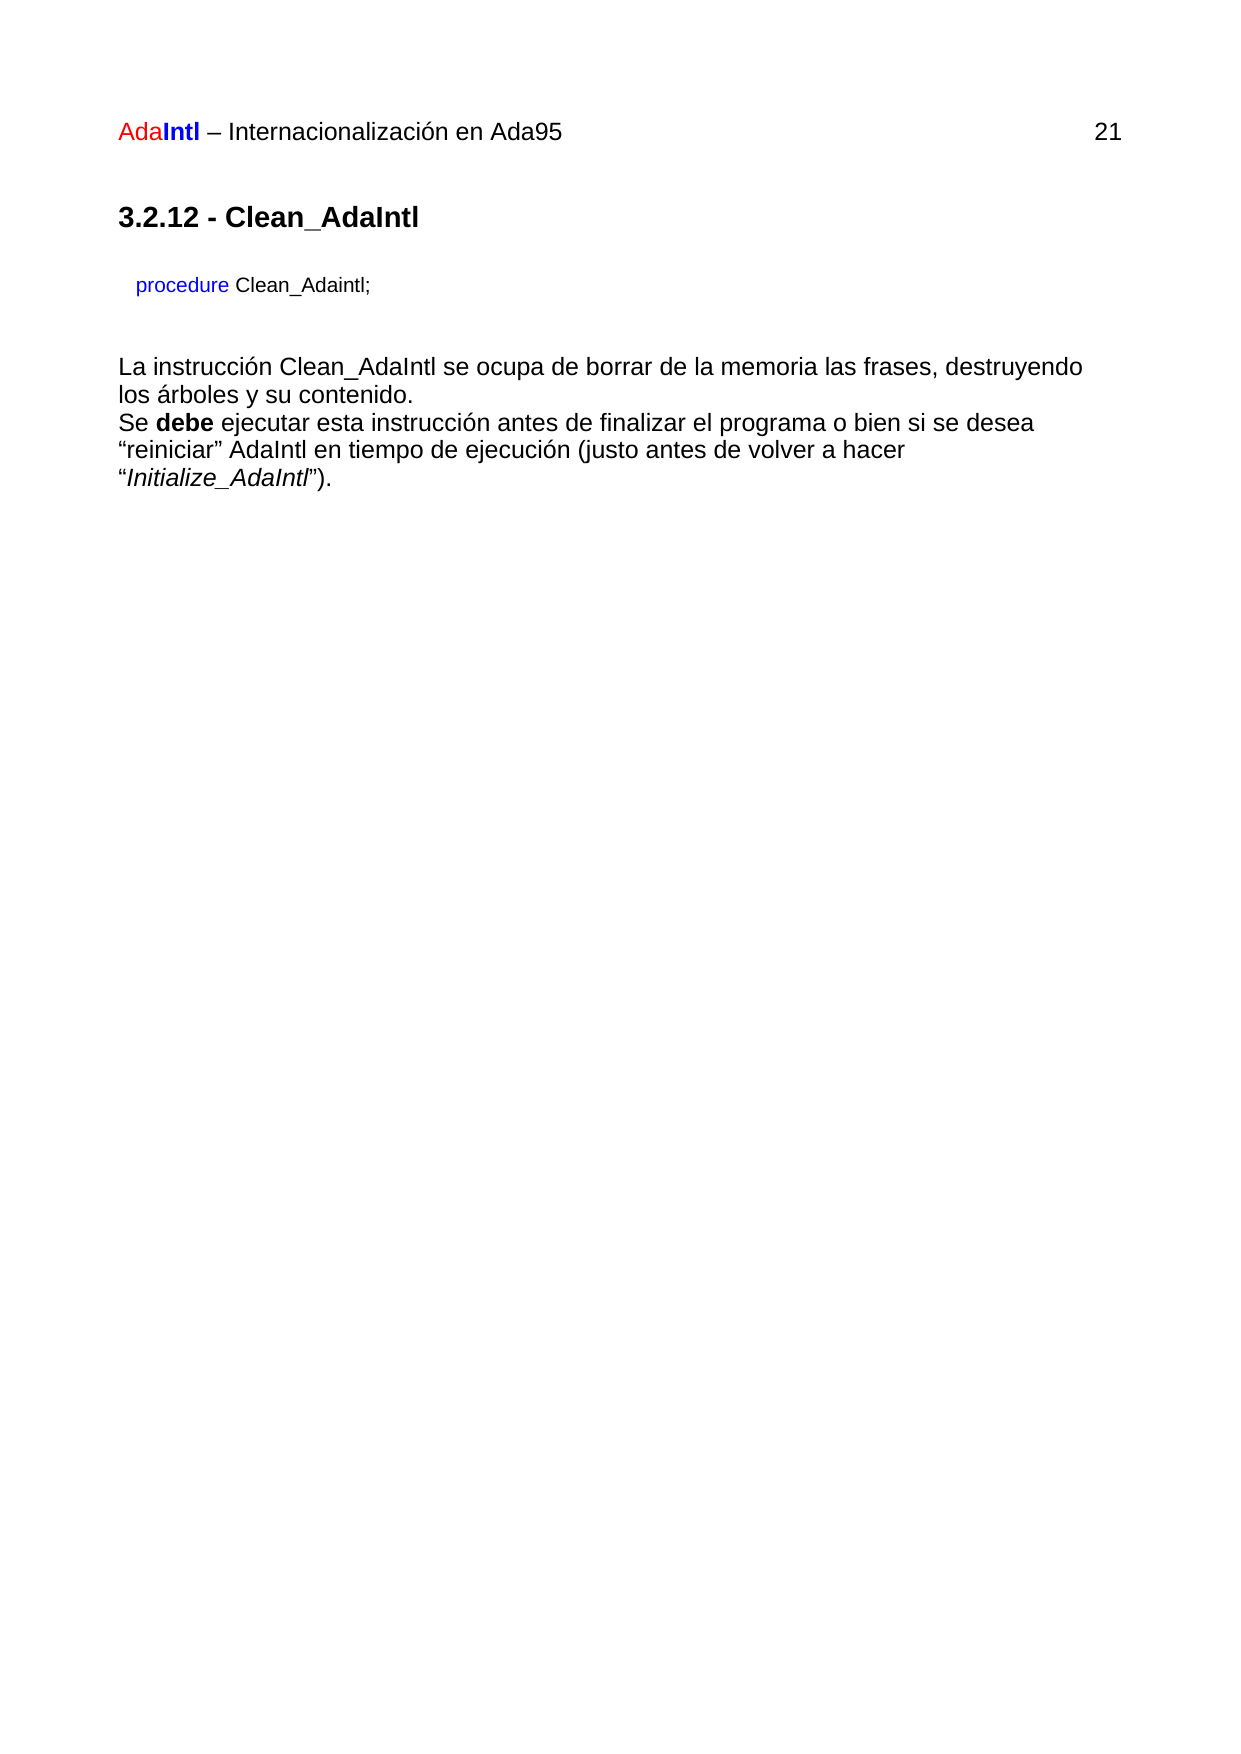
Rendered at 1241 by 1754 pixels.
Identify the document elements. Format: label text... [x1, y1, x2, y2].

text Se debe ejecutar esta instrucción antes de finalizar el programa o bien si se desea “reiniciar” AdaIntl en tiempo de ejecución (justo antes de volver a hacer “Initialize_AdaIntl”). [118, 408, 1122, 492]
subtitle 3.2.12 - Clean_AdaIntl [118, 201, 1122, 233]
text La instrucción Clean_AdaIntl se ocupa de borrar de la memoria las frases, destruyendo los árboles y su contenido. [118, 353, 1122, 408]
text procedure Clean_Adaintl; [118, 273, 1122, 297]
